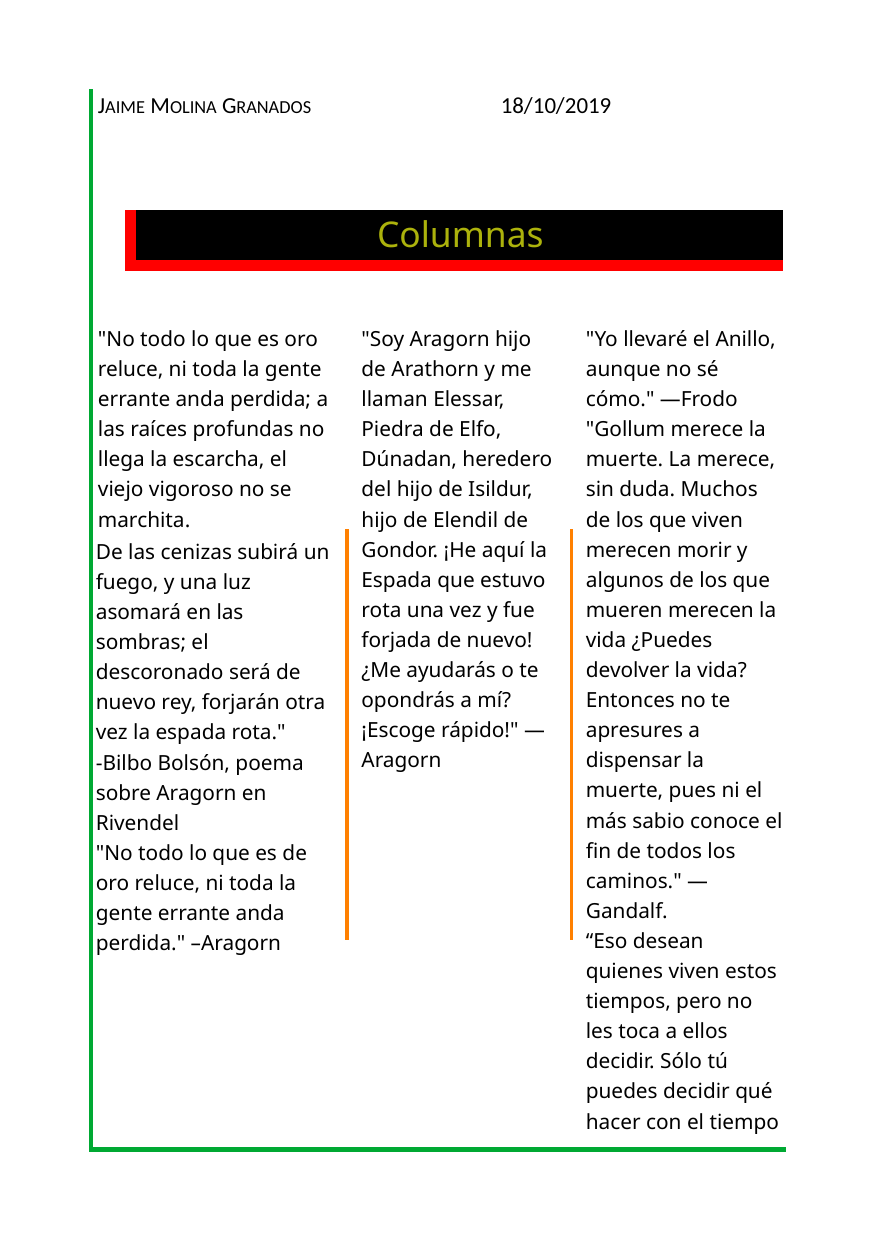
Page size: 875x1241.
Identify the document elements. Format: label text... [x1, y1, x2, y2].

text Columnas [136, 210, 783, 260]
text "Yo llevaré el Anillo, aunque no sé cómo." —Frodo [586, 324, 783, 413]
text "No todo lo que es oro reluce, ni toda la gente errante anda perdida; a las raíces profundas no llega la escarcha, el viejo vigoroso no se marchita. [96, 324, 332, 535]
text "Soy Aragorn hijo de Arathorn y me llaman Elessar, Piedra de Elfo, [361, 324, 556, 443]
text "No todo lo que es de oro reluce, ni toda la gente errante anda perdida." –Aragorn [96, 838, 332, 957]
text -Bilbo Bolsón, poema sobre Aragorn en Rivendel [96, 748, 332, 836]
text De las cenizas subirá un fuego, y una luz asomará en las sombras; el descoronado será de nuevo rey, forjarán otra vez la espada rota." [96, 537, 332, 746]
text "Gollum merece la muerte. La merece, sin duda. Muchos de los que viven merecen morir y algunos de los que mueren merecen la vida ¿Puedes devolver la vida? Entonces no te apresures a dispensar la muerte, pues ni el más sabio conoce el fin de todos los caminos." —Gandalf. [586, 414, 783, 924]
text “Eso desean quienes viven estos tiempos, pero no les toca a ellos decidir. Sólo tú puedes decidir qué hacer con el tiempo [586, 926, 783, 1135]
text Dúnadan, heredero del hijo de Isildur, hijo de Elendil de Gondor. ¡He aquí la Espada que estuvo rota una vez y fue forjada de nuevo! ¿Me ayudarás o te opondrás a mí? ¡Escoge rápido!" —Aragorn [361, 444, 556, 774]
